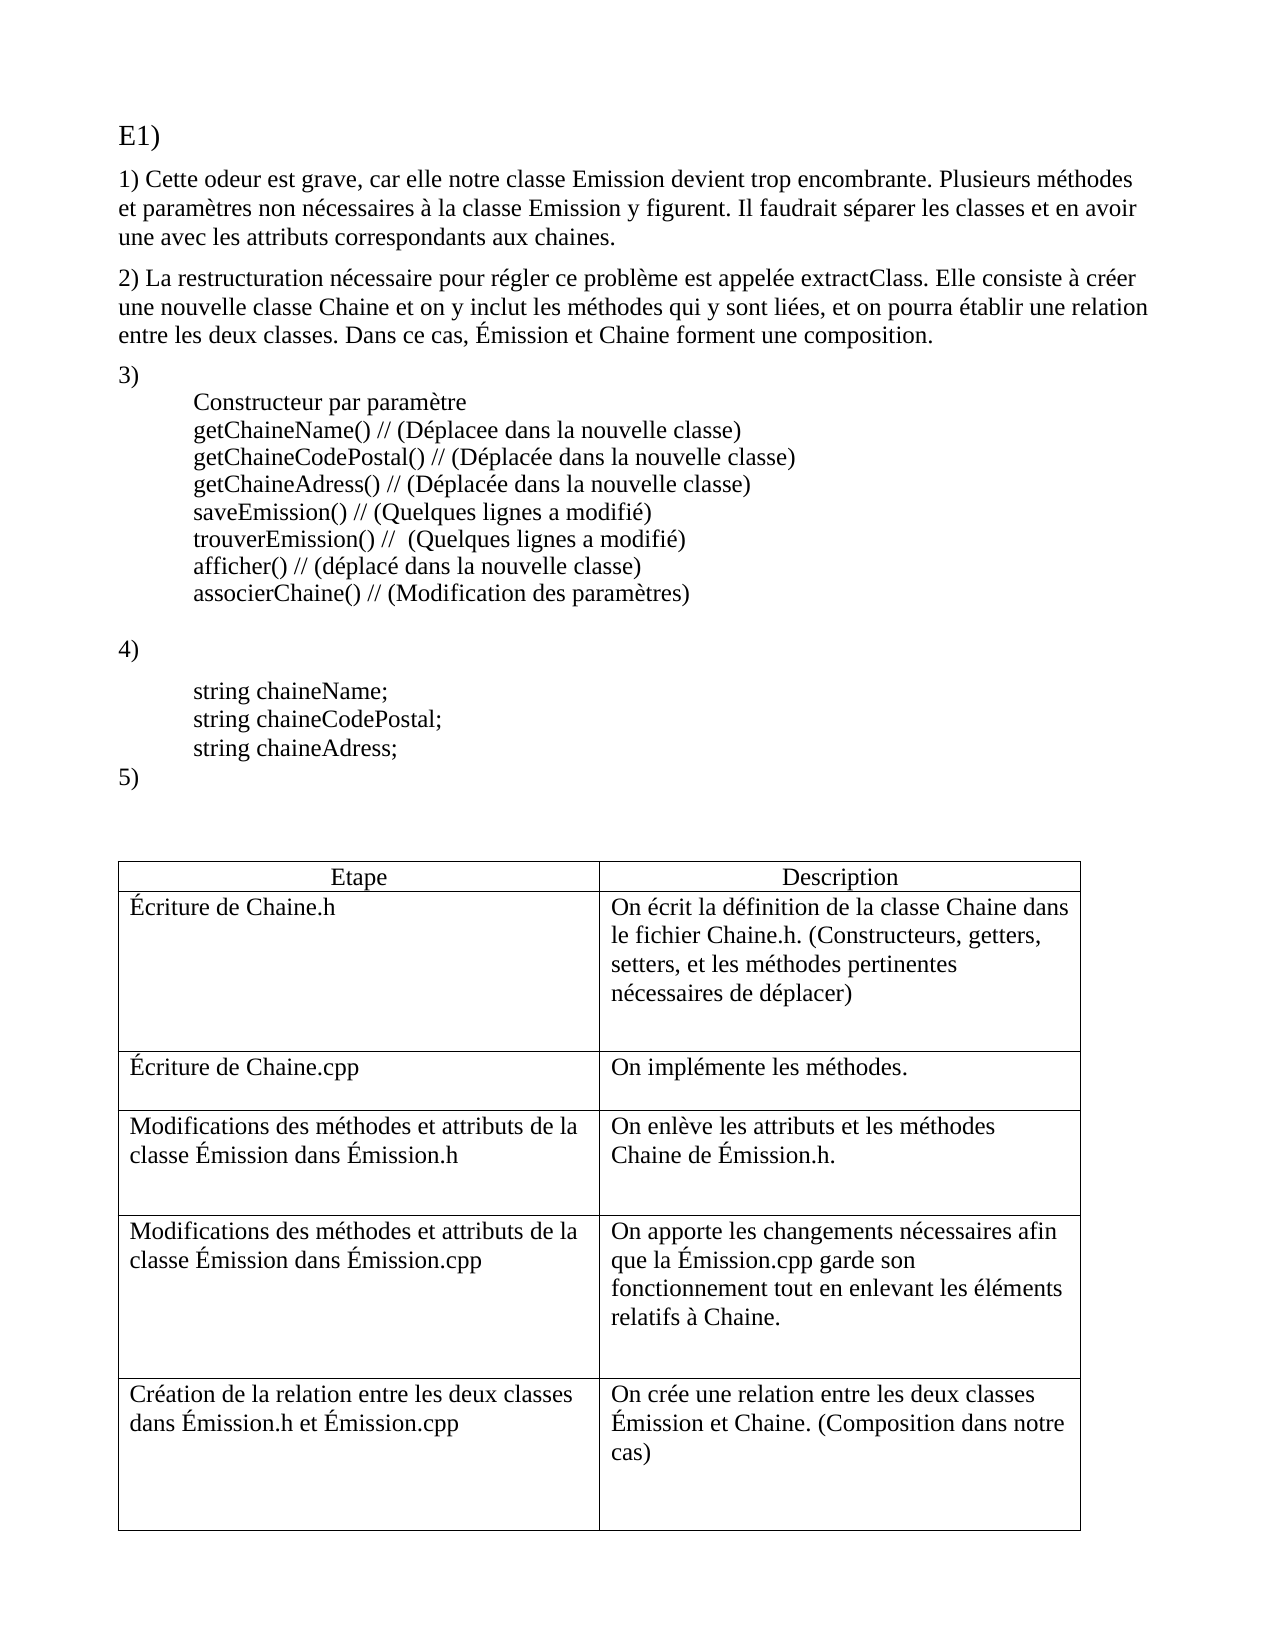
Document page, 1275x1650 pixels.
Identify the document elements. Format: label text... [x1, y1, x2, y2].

table_cell Modifications des méthodes et attributs de la classe Émission dans Émission.cpp [119, 1216, 599, 1378]
text string chaineCodePostal; [118, 704, 1220, 733]
text getChaineName() // (Déplacee dans la nouvelle classe) [118, 416, 1220, 443]
table_cell On apporte les changements nécessaires afin que la Émission.cpp garde son fonctionnement tout en enlevant les éléments relatifs à Chaine. [600, 1216, 1080, 1378]
table_header Etape [119, 862, 599, 891]
text 1) Cette odeur est grave, car elle notre classe Emission devient trop encombrante. Plusieurs méthodes et paramètres non nécessaires à la classe Emission y figurent. Il faudrait séparer les classes et en avoir une avec les attributs correspondants aux chaines. [118, 164, 1157, 250]
table_cell Création de la relation entre les deux classes dans Émission.h et Émission.cpp [119, 1379, 599, 1530]
table_cell On implémente les méthodes. [600, 1052, 1080, 1110]
table_header Description [600, 862, 1080, 891]
table_cell On crée une relation entre les deux classes Émission et Chaine. (Composition dans notre cas) [600, 1379, 1080, 1530]
text 3) [118, 362, 1220, 389]
text string chaineName; [118, 676, 1220, 704]
text afficher() // (déplacé dans la nouvelle classe) [118, 553, 1220, 580]
text 5) [118, 762, 1220, 791]
table_cell Écriture de Chaine.cpp [119, 1052, 599, 1110]
text associerChaine() // (Modification des paramètres) [118, 580, 1220, 607]
table_cell On enlève les attributs et les méthodes Chaine de Émission.h. [600, 1111, 1080, 1215]
table_cell Écriture de Chaine.h [119, 892, 599, 1051]
text 4) [118, 634, 1157, 663]
text E1) [118, 118, 1157, 152]
text string chaineAdress; [118, 733, 1220, 762]
text getChaineAdress() // (Déplacée dans la nouvelle classe) [118, 471, 1220, 498]
text trouverEmission() // (Quelques lignes a modifié) [118, 525, 1220, 553]
text Constructeur par paramètre [118, 389, 1220, 416]
text saveEmission() // (Quelques lignes a modifié) [118, 498, 1220, 525]
text getChaineCodePostal() // (Déplacée dans la nouvelle classe) [118, 443, 1220, 471]
table_cell On écrit la définition de la classe Chaine dans le fichier Chaine.h. (Constructeurs, getters, setters, et les méthodes pertinentes nécessaires de déplacer) [600, 892, 1080, 1051]
text 2) La restructuration nécessaire pour régler ce problème est appelée extractClass. Elle consiste à créer une nouvelle classe Chaine et on y inclut les méthodes qui y sont liées, et on pourra établir une relation entre les deux classes. Dans ce cas, Émission et Chaine forment une composition. [118, 263, 1157, 349]
table_cell Modifications des méthodes et attributs de la classe Émission dans Émission.h [119, 1111, 599, 1215]
